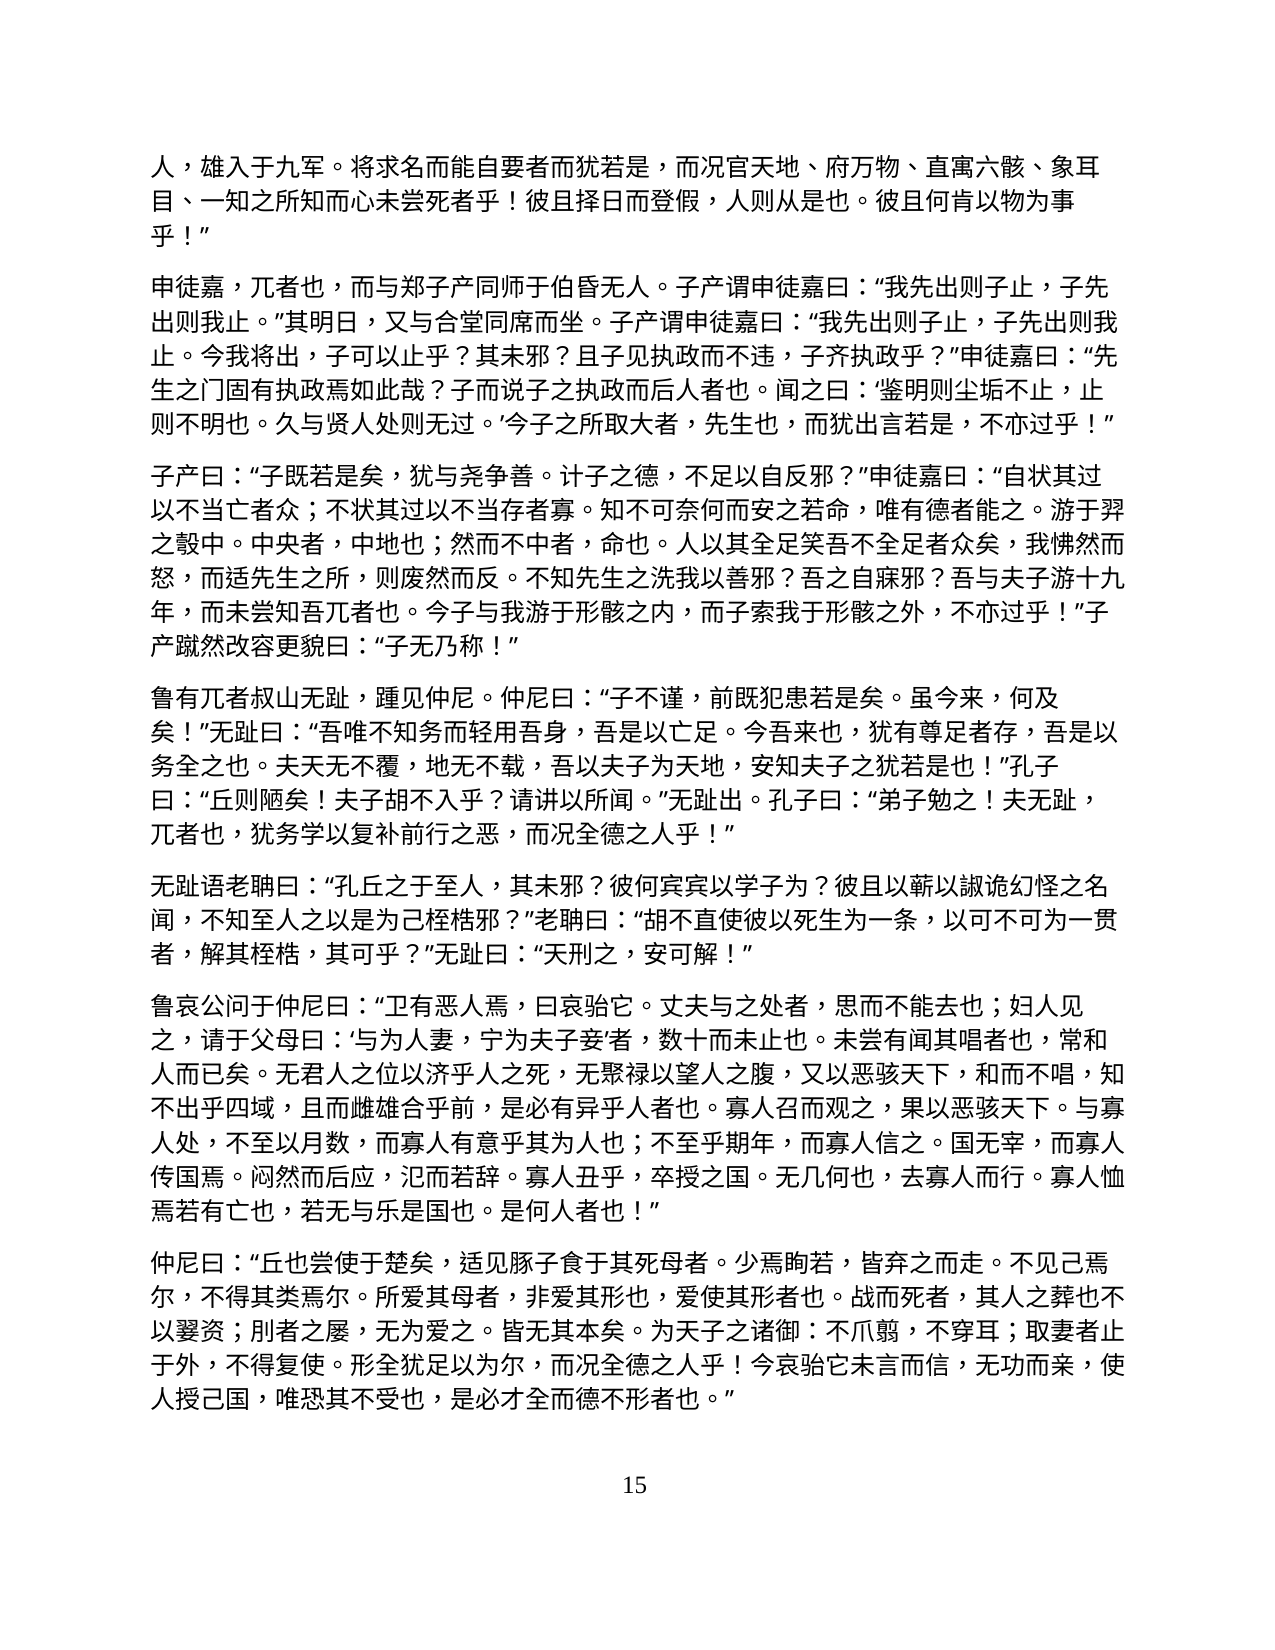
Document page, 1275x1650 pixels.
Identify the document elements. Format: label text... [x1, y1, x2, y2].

text 鲁有兀者叔山无趾，踵见仲尼。仲尼曰：“子不谨，前既犯患若是矣。虽今来，何及矣！”无趾曰：“吾唯不知务而轻用吾身，吾是以亡足。今吾来也，犹有尊足者存，吾是以务全之也。夫天无不覆，地无不载，吾以夫子为天地，安知夫子之犹若是也！”孔子曰：“丘则陋矣！夫子胡不入乎？请讲以所闻。”无趾出。孔子曰：“弟子勉之！夫无趾，兀者也，犹务学以复补前行之恶，而况全德之人乎！” [150, 681, 1125, 851]
text 鲁哀公问于仲尼曰：“卫有恶人焉，曰哀骀它。丈夫与之处者，思而不能去也；妇人见之，请于父母曰：‘与为人妻，宁为夫子妾’者，数十而未止也。未尝有闻其唱者也，常和人而已矣。无君人之位以济乎人之死，无聚禄以望人之腹，又以恶骇天下，和而不唱，知不出乎四域，且而雌雄合乎前，是必有异乎人者也。寡人召而观之，果以恶骇天下。与寡人处，不至以月数，而寡人有意乎其为人也；不至乎期年，而寡人信之。国无宰，而寡人传国焉。闷然而后应，氾而若辞。寡人丑乎，卒授之国。无几何也，去寡人而行。寡人恤焉若有亡也，若无与乐是国也。是何人者也！” [150, 989, 1125, 1227]
text 子产曰：“子既若是矣，犹与尧争善。计子之德，不足以自反邪？”申徒嘉曰：“自状其过以不当亡者众；不状其过以不当存者寡。知不可奈何而安之若命，唯有德者能之。游于羿之彀中。中央者，中地也；然而不中者，命也。人以其全足笑吾不全足者众矣，我怫然而怒，而适先生之所，则废然而反。不知先生之洗我以善邪？吾之自寐邪？吾与夫子游十九年，而未尝知吾兀者也。今子与我游于形骸之内，而子索我于形骸之外，不亦过乎！”子产蹴然改容更貌曰：“子无乃称！” [150, 458, 1125, 663]
text 无趾语老聃曰：“孔丘之于至人，其未邪？彼何宾宾以学子为？彼且以蕲以諔诡幻怪之名闻，不知至人之以是为己桎梏邪？”老聃曰：“胡不直使彼以死生为一条，以可不可为一贯者，解其桎梏，其可乎？”无趾曰：“天刑之，安可解！” [150, 869, 1125, 971]
text 人，雄入于九军。将求名而能自要者而犹若是，而况官天地、府万物、直寓六骸、象耳目、一知之所知而心未尝死者乎！彼且择日而登假，人则从是也。彼且何肯以物为事乎！” [150, 150, 1125, 252]
text 仲尼曰：“丘也尝使于楚矣，适见豚子食于其死母者。少焉眴若，皆弃之而走。不见己焉尔，不得其类焉尔。所爱其母者，非爱其形也，爱使其形者也。战而死者，其人之葬也不以翣资；刖者之屡，无为爱之。皆无其本矣。为天子之诸御：不爪翦，不穿耳；取妻者止于外，不得复使。形全犹足以为尔，而况全德之人乎！今哀骀它未言而信，无功而亲，使人授己国，唯恐其不受也，是必才全而德不形者也。” [150, 1245, 1125, 1416]
text 申徒嘉，兀者也，而与郑子产同师于伯昏无人。子产谓申徒嘉曰：“我先出则子止，子先出则我止。”其明日，又与合堂同席而坐。子产谓申徒嘉曰：“我先出则子止，子先出则我止。今我将出，子可以止乎？其未邪？且子见执政而不违，子齐执政乎？”申徒嘉曰：“先生之门固有执政焉如此哉？子而说子之执政而后人者也。闻之曰：‘鉴明则尘垢不止，止则不明也。久与贤人处则无过。’今子之所取大者，先生也，而犹出言若是，不亦过乎！” [150, 270, 1125, 440]
